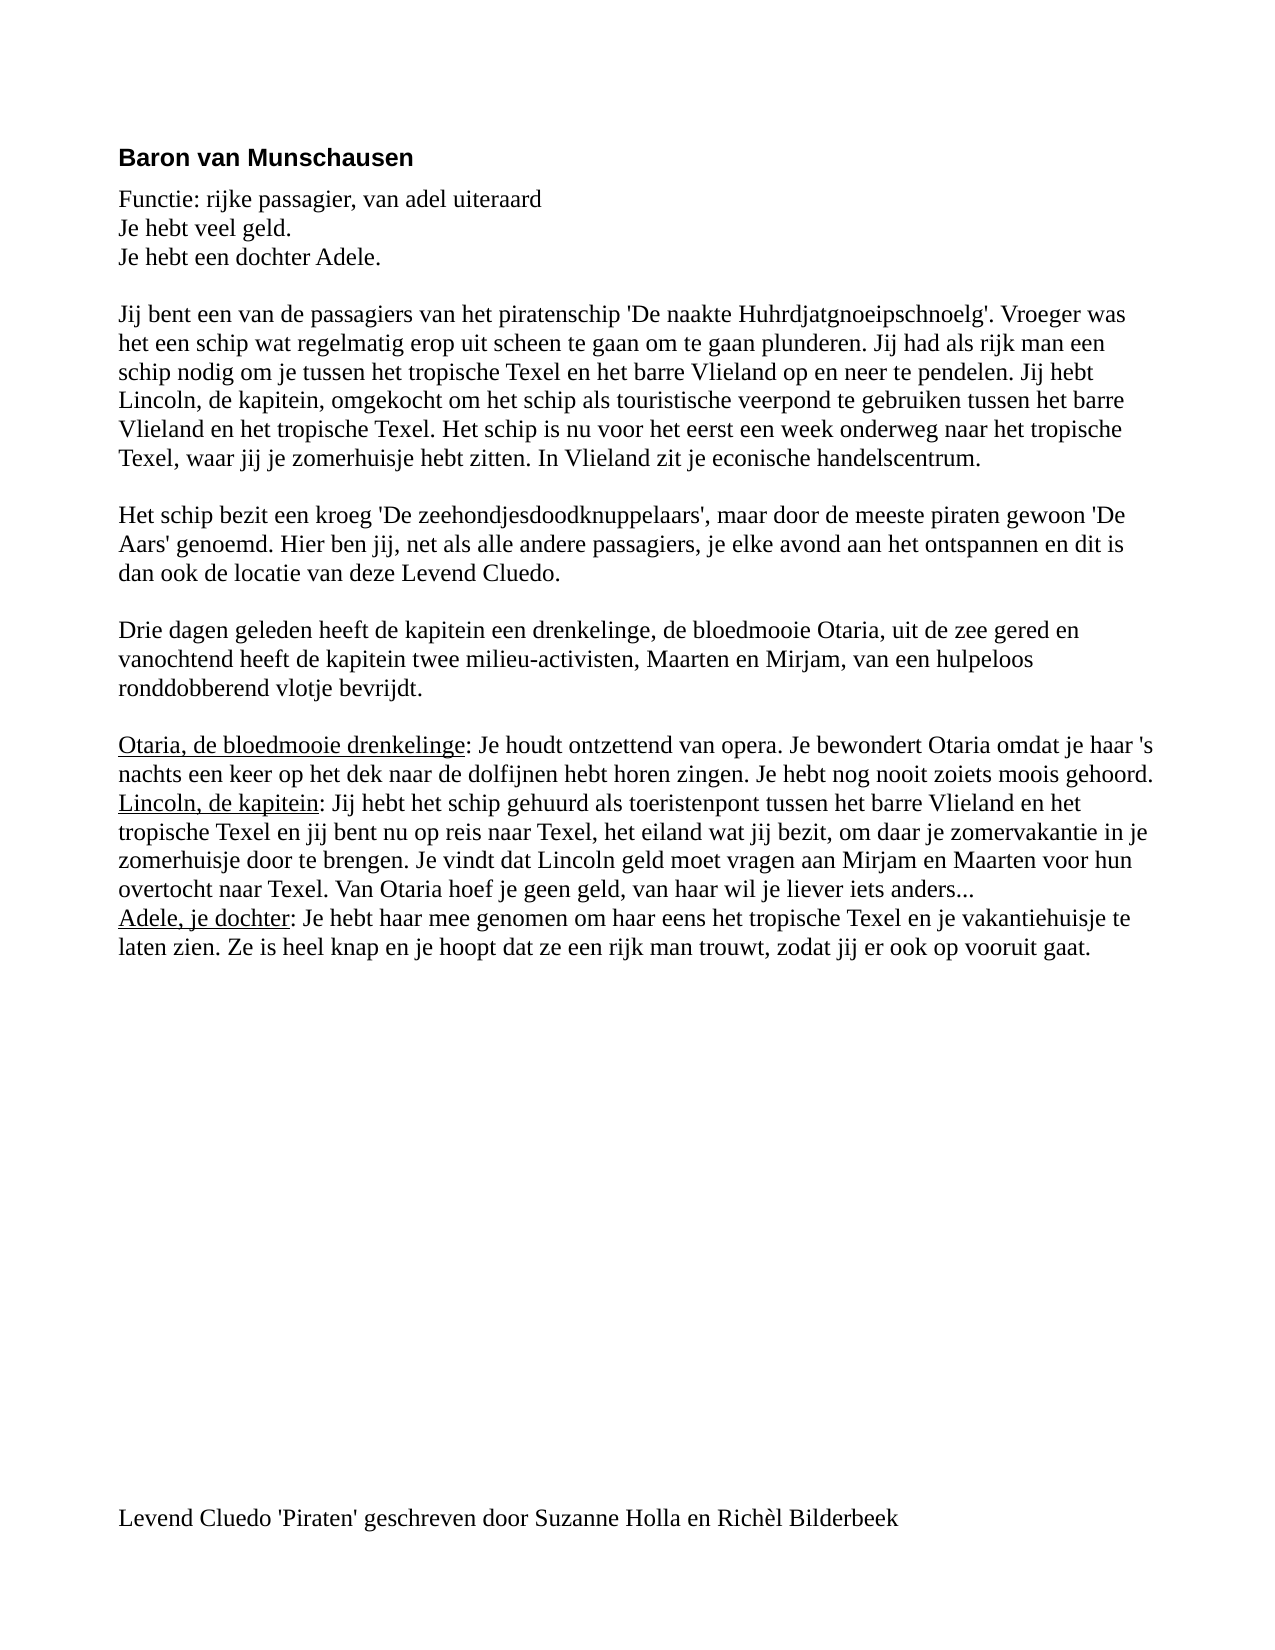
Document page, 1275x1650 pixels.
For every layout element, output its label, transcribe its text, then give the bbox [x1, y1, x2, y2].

text Jij bent een van de passagiers van het piratenschip 'De naakte Huhrdjatgnoeipschnoelg'. Vroeger was het een schip wat regelmatig erop uit scheen te gaan om te gaan plunderen. Jij had als rijk man een schip nodig om je tussen het tropische Texel en het barre Vlieland op en neer te pendelen. Jij hebt Lincoln, de kapitein, omgekocht om het schip als touristische veerpond te gebruiken tussen het barre Vlieland en het tropische Texel. Het schip is nu voor het eerst een week onderweg naar het tropische Texel, waar jij je zomerhuisje hebt zitten. In Vlieland zit je econische handelscentrum. [118, 299, 1157, 472]
text Otaria, de bloedmooie drenkelinge: Je houdt ontzettend van opera. Je bewondert Otaria omdat je haar 's nachts een keer op het dek naar de dolfijnen hebt horen zingen. Je hebt nog nooit zoiets moois gehoord. [118, 731, 1157, 788]
text Adele, je dochter: Je hebt haar mee genomen om haar eens het tropische Texel en je vakantiehuisje te laten zien. Ze is heel knap en je hoopt dat ze een rijk man trouwt, zodat jij er ook op vooruit gaat. [118, 903, 1157, 961]
text Drie dagen geleden heeft de kapitein een drenkelinge, de bloedmooie Otaria, uit de zee gered en vanochtend heeft de kapitein twee milieu-activisten, Maarten en Mirjam, van een hulpeloos ronddobberend vlotje bevrijdt. [118, 616, 1157, 702]
text Functie: rijke passagier, van adel uiteraard [118, 184, 1157, 213]
text Je hebt een dochter Adele. [118, 242, 1157, 271]
subtitle Baron van Munschausen [118, 143, 1157, 172]
text Het schip bezit een kroeg 'De zeehondjesdoodknuppelaars', maar door de meeste piraten gewoon 'De Aars' genoemd. Hier ben jij, net als alle andere passagiers, je elke avond aan het ontspannen en dit is dan ook de locatie van deze Levend Cluedo. [118, 501, 1157, 587]
text Je hebt veel geld. [118, 213, 1157, 242]
text Lincoln, de kapitein: Jij hebt het schip gehuurd als toeristenpont tussen het barre Vlieland en het tropische Texel en jij bent nu op reis naar Texel, het eiland wat jij bezit, om daar je zomervakantie in je zomerhuisje door te brengen. Je vindt dat Lincoln geld moet vragen aan Mirjam en Maarten voor hun overtocht naar Texel. Van Otaria hoef je geen geld, van haar wil je liever iets anders... [118, 788, 1157, 903]
